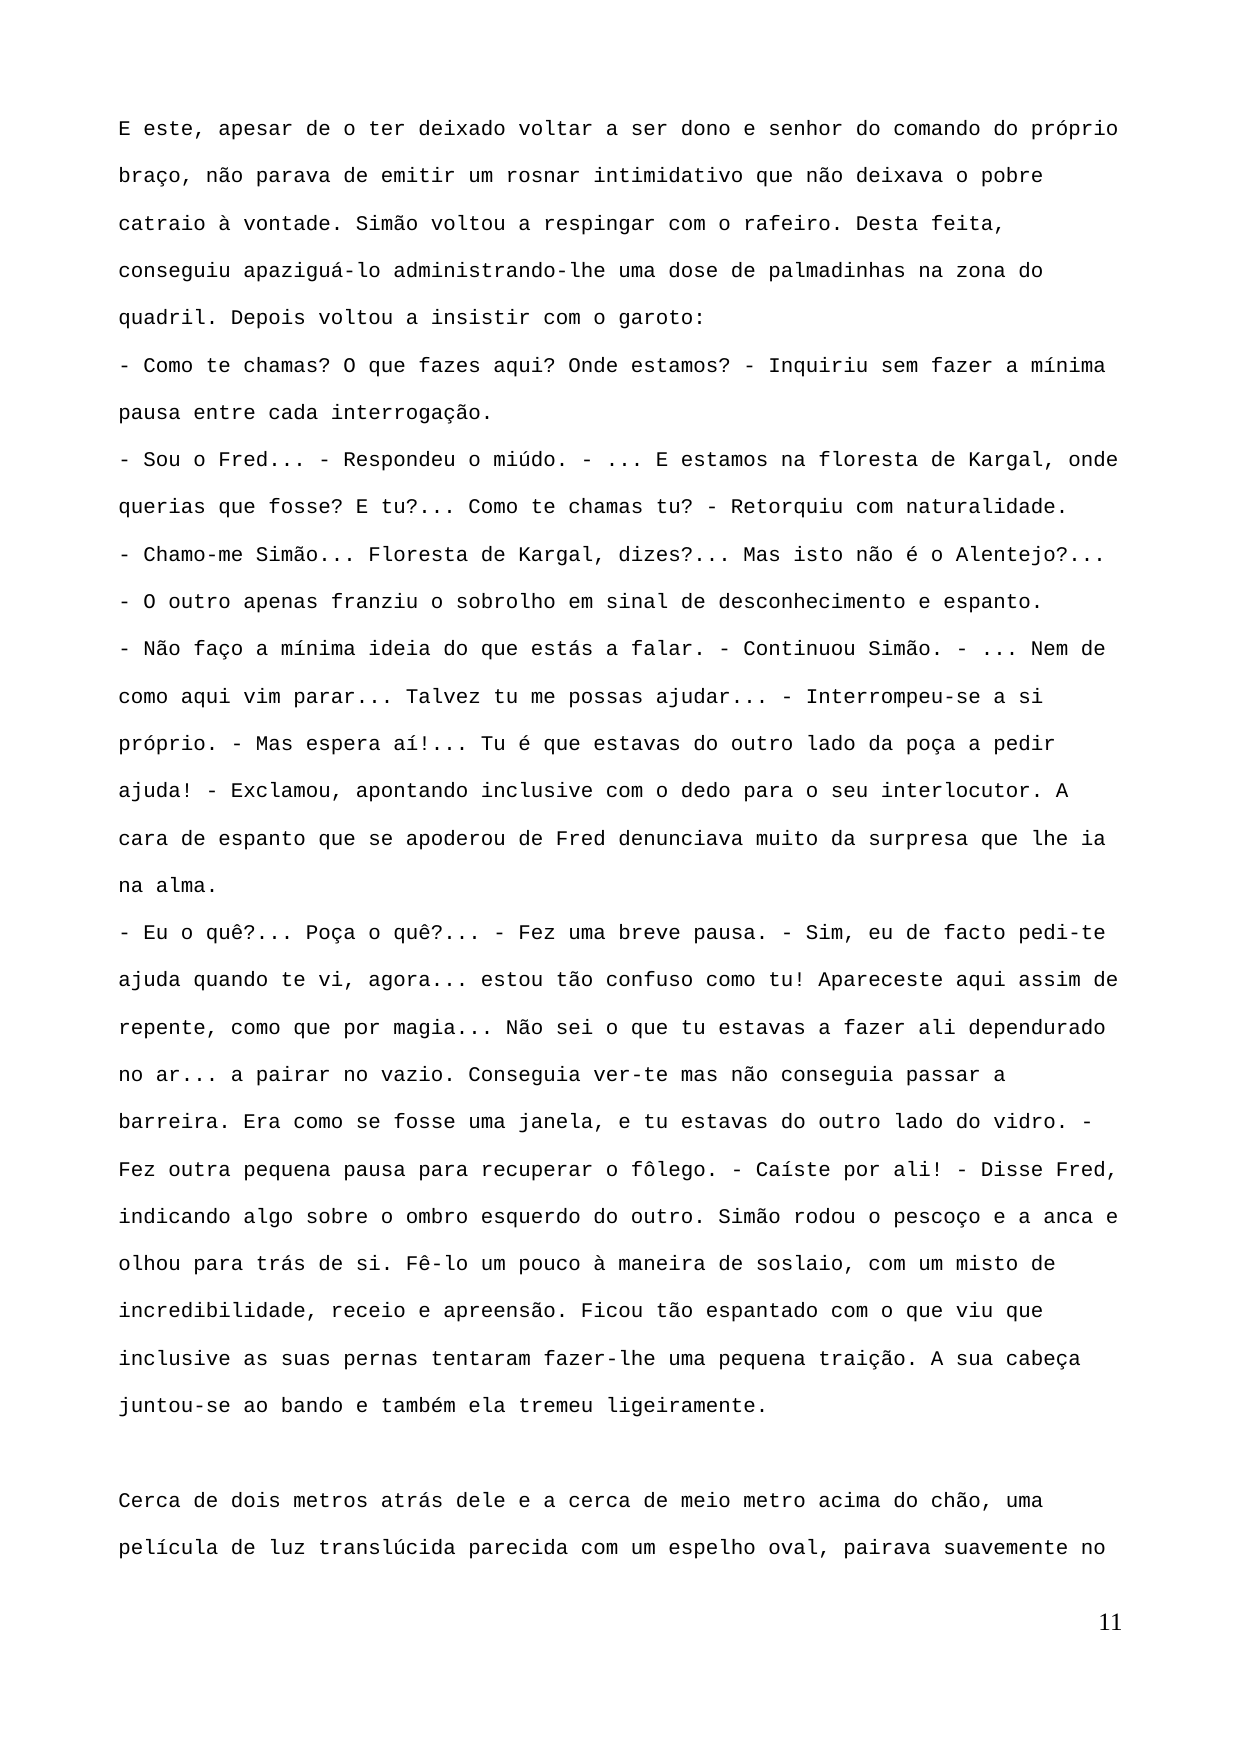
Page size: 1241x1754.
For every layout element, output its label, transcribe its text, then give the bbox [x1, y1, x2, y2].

text Cerca de dois metros atrás dele e a cerca de meio metro acima do chão, uma película de luz translúcida parecida com um espelho oval, pairava suavemente no [118, 1489, 1122, 1561]
text - Como te chamas? O que fazes aqui? Onde estamos? - Inquiriu sem fazer a mínima pausa entre cada interrogação. [118, 354, 1122, 426]
text - Sou o Fred... - Respondeu o miúdo. - ... E estamos na floresta de Kargal, onde querias que fosse? E tu?... Como te chamas tu? - Retorquiu com naturalidade. [118, 449, 1122, 520]
text E este, apesar de o ter deixado voltar a ser dono e senhor do comando do próprio braço, não parava de emitir um rosnar intimidativo que não deixava o pobre catraio à vontade. Simão voltou a respingar com o rafeiro. Desta feita, conseguiu apaziguá-lo administrando-lhe uma dose de palmadinhas na zona do quadril. Depois voltou a insistir com o garoto: [118, 118, 1122, 331]
text - Chamo-me Simão... Floresta de Kargal, dizes?... Mas isto não é o Alentejo?... - O outro apenas franziu o sobrolho em sinal de desconhecimento e espanto. - Não faço a mínima ideia do que estás a falar. - Continuou Simão. - ... Nem de como aqui vim parar... Talvez tu me possas ajudar... - Interrompeu-se a si próprio. - Mas espera aí!... Tu é que estavas do outro lado da poça a pedir ajuda! - Exclamou, apontando inclusive com o dedo para o seu interlocutor. A cara de espanto que se apoderou de Fred denunciava muito da surpresa que lhe ia na alma. [118, 544, 1122, 898]
text - Eu o quê?... Poça o quê?... - Fez uma breve pausa. - Sim, eu de facto pedi-te ajuda quando te vi, agora... estou tão confuso como tu! Apareceste aqui assim de repente, como que por magia... Não sei o que tu estavas a fazer ali dependurado no ar... a pairar no vazio. Conseguia ver-te mas não conseguia passar a barreira. Era como se fosse uma janela, e tu estavas do outro lado do vidro. - Fez outra pequena pausa para recuperar o fôlego. - Caíste por ali! - Disse Fred, indicando algo sobre o ombro esquerdo do outro. Simão rodou o pescoço e a anca e olhou para trás de si. Fê-lo um pouco à maneira de soslaio, com um misto de incredibilidade, receio e apreensão. Ficou tão espantado com o que viu que inclusive as suas pernas tentaram fazer-lhe uma pequena traição. A sua cabeça juntou-se ao bando e também ela tremeu ligeiramente. [118, 922, 1122, 1419]
